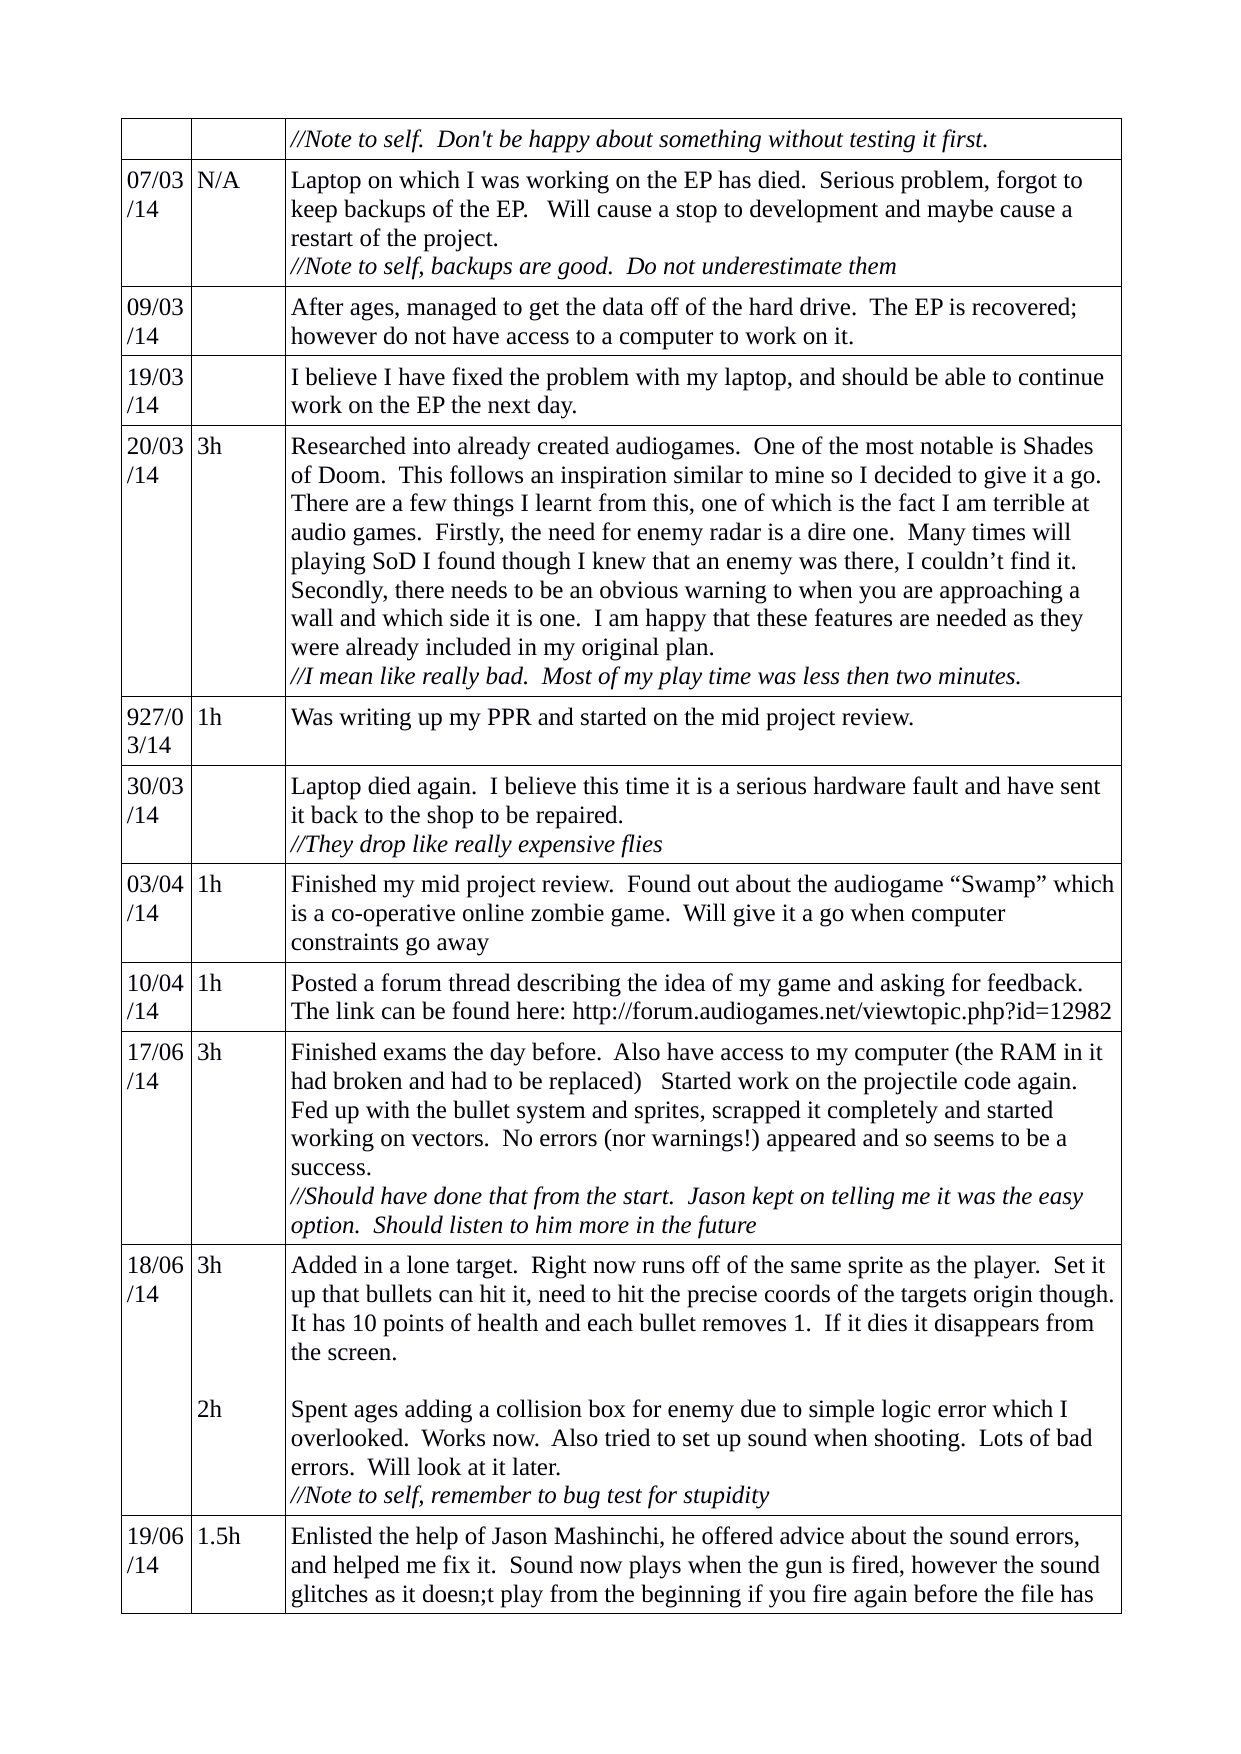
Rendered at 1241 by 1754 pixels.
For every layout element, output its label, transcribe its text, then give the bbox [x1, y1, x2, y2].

table_cell [192, 356, 285, 425]
table_cell [192, 119, 285, 159]
table_cell 07/03/14 [122, 160, 191, 286]
table_cell Finished exams the day before. Also have access to my computer (the RAM in it had broken and had to be replaced) Started work on the projectile code again. Fed up with the bullet system and sprites, scrapped it completely and started working on vectors. No errors (nor warnings!) appeared and so seems to be a success. //Should have done that from the start. Jason kept on telling me it was the easy option. Should listen to him more in the future [286, 1032, 1121, 1244]
table_cell 3h 2h [192, 1245, 285, 1515]
table_cell 09/03/14 [122, 287, 191, 355]
table_cell 30/03/14 [122, 766, 191, 863]
table_cell Laptop on which I was working on the EP has died. Serious problem, forgot to keep backups of the EP. Will cause a stop to development and maybe cause a restart of the project. //Note to self, backups are good. Do not underestimate them [286, 160, 1121, 286]
table_cell [192, 766, 285, 863]
table_cell 1h [192, 864, 285, 961]
table_cell 17/06/14 [122, 1032, 191, 1244]
table_cell Laptop died again. I believe this time it is a serious hardware fault and have sent it back to the shop to be repaired. //They drop like really expensive flies [286, 766, 1121, 863]
table_cell 1.5h [192, 1516, 285, 1613]
table_cell 3h [192, 1032, 285, 1244]
table_cell 19/03/14 [122, 356, 191, 425]
table_cell 03/04/14 [122, 864, 191, 961]
table_cell //Note to self. Don't be happy about something without testing it first. [286, 119, 1121, 159]
table_cell Finished my mid project review. Found out about the audiogame “Swamp” which is a co-operative online zombie game. Will give it a go when computer constraints go away [286, 864, 1121, 961]
table_cell I believe I have fixed the problem with my laptop, and should be able to continue work on the EP the next day. [286, 356, 1121, 425]
table_cell 20/03/14 [122, 426, 191, 696]
table_cell Was writing up my PPR and started on the mid project review. [286, 697, 1121, 765]
table_cell Posted a forum thread describing the idea of my game and asking for feedback. The link can be found here: http://forum.audiogames.net/viewtopic.php?id=12982 [286, 963, 1121, 1031]
table_cell 10/04/14 [122, 963, 191, 1031]
table_cell N/A [192, 160, 285, 286]
table_cell 19/06/14 [122, 1516, 191, 1613]
table_cell 927/03/14 [122, 697, 191, 765]
table_cell 18/06/14 [122, 1245, 191, 1515]
table_cell Enlisted the help of Jason Mashinchi, he offered advice about the sound errors, and helped me fix it. Sound now plays when the gun is fired, however the sound glitches as it doesn;t play from the beginning if you fire again before the file has [286, 1516, 1121, 1613]
table_cell [122, 119, 191, 159]
table_cell Researched into already created audiogames. One of the most notable is Shades of Doom. This follows an inspiration similar to mine so I decided to give it a go. There are a few things I learnt from this, one of which is the fact I am terrible at audio games. Firstly, the need for enemy radar is a dire one. Many times will playing SoD I found though I knew that an enemy was there, I couldn’t find it. Secondly, there needs to be an obvious warning to when you are approaching a wall and which side it is one. I am happy that these features are needed as they were already included in my original plan. //I mean like really bad. Most of my play time was less then two minutes. [286, 426, 1121, 696]
table_cell 3h [192, 426, 285, 696]
table_cell 1h [192, 963, 285, 1031]
table_cell After ages, managed to get the data off of the hard drive. The EP is recovered; however do not have access to a computer to work on it. [286, 287, 1121, 355]
table_cell Added in a lone target. Right now runs off of the same sprite as the player. Set it up that bullets can hit it, need to hit the precise coords of the targets origin though. It has 10 points of health and each bullet removes 1. If it dies it disappears from the screen. Spent ages adding a collision box for enemy due to simple logic error which I overlooked. Works now. Also tried to set up sound when shooting. Lots of bad errors. Will look at it later. //Note to self, remember to bug test for stupidity [286, 1245, 1121, 1515]
table_cell [192, 287, 285, 355]
table_cell 1h [192, 697, 285, 765]
